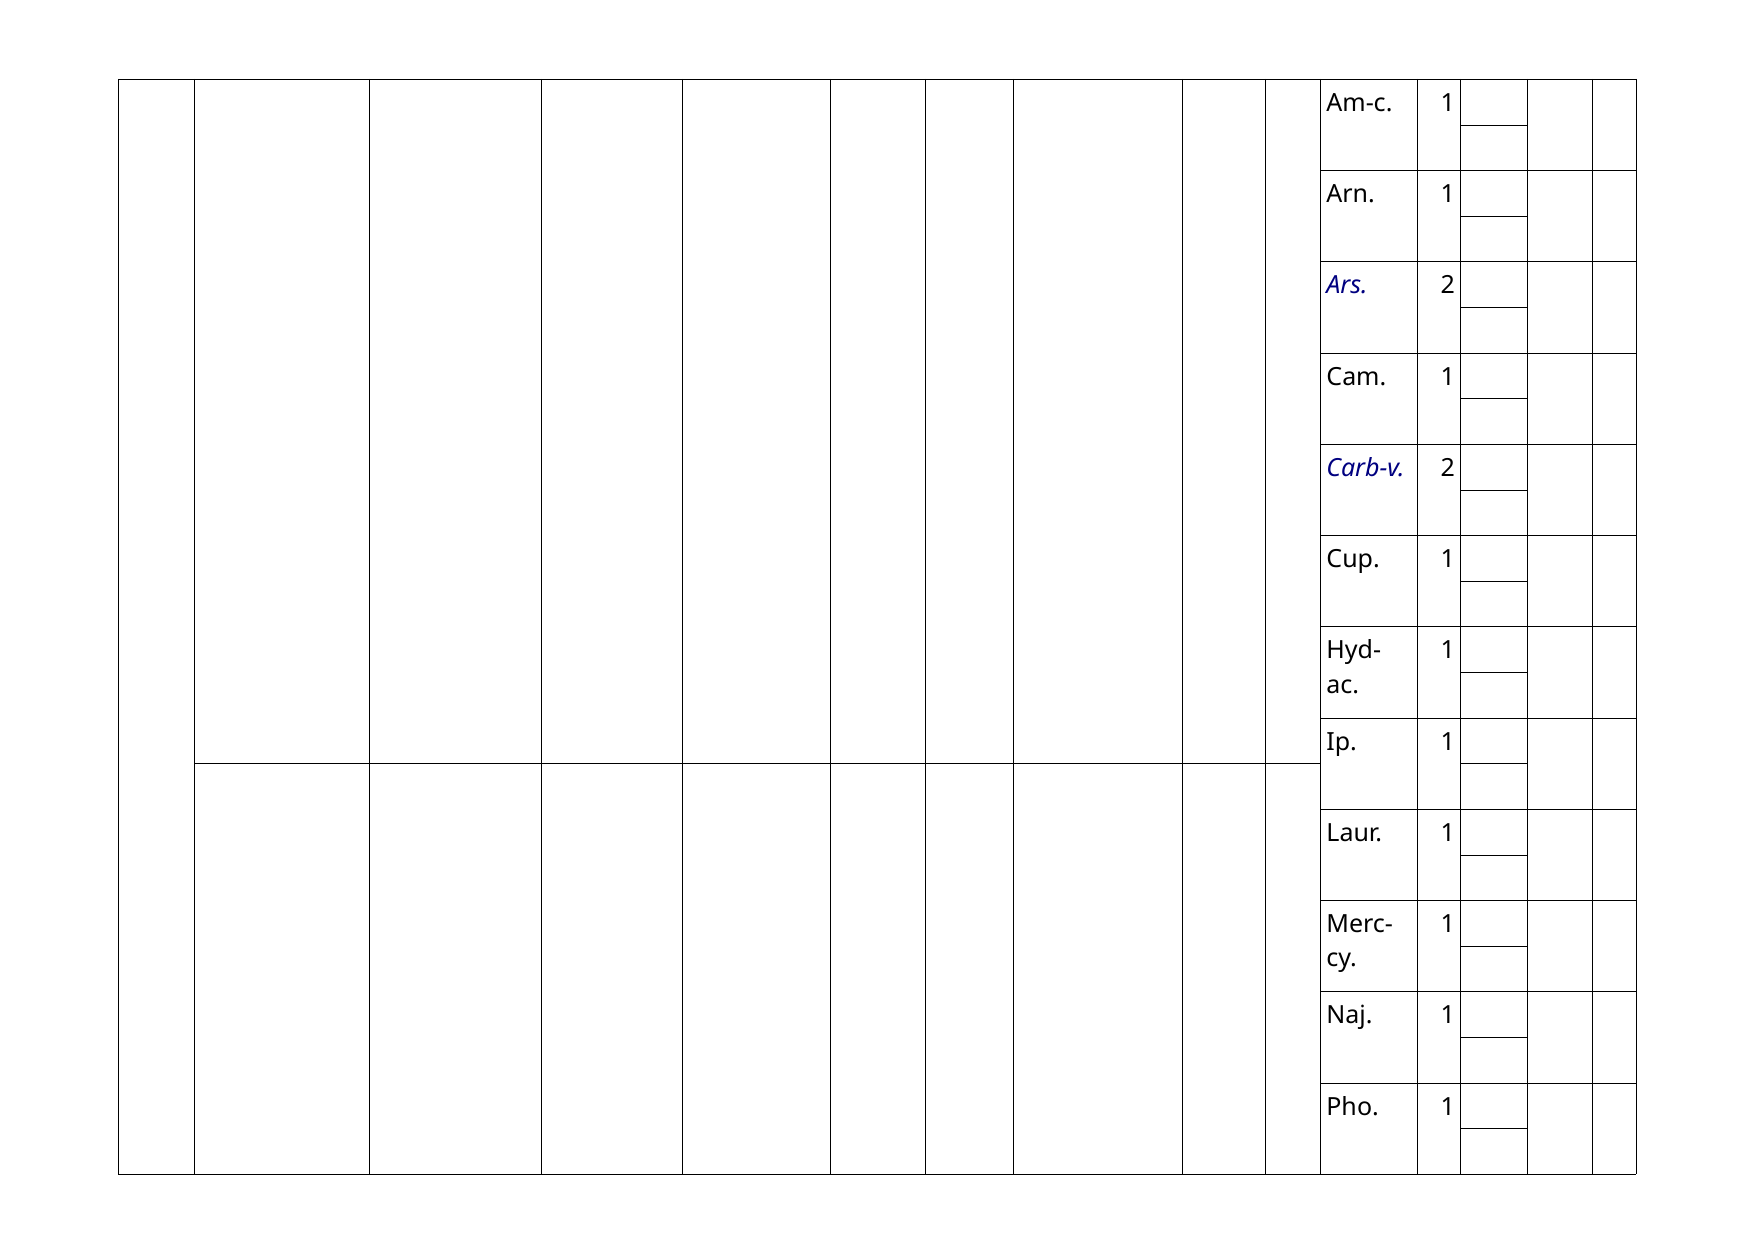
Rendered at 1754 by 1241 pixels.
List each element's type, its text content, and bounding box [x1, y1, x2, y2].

table_cell [1461, 1038, 1527, 1083]
table_cell [1593, 992, 1636, 1083]
table_cell [1461, 764, 1527, 809]
table_cell [1461, 856, 1527, 900]
table_cell [1461, 901, 1527, 946]
table_cell [683, 764, 830, 1174]
table_cell [1593, 80, 1636, 170]
table_cell [1461, 1084, 1527, 1128]
table_cell 1 [1418, 901, 1460, 991]
table_cell 1 [1418, 536, 1460, 626]
table_cell 1 [1418, 171, 1460, 261]
table_cell [1528, 627, 1592, 718]
table_cell [1461, 445, 1527, 489]
table_cell Cam. [1321, 354, 1417, 444]
table_cell [1461, 992, 1527, 1037]
table_cell 2 [1418, 262, 1460, 353]
table_cell Carb-v. [1321, 445, 1417, 535]
table_cell [1528, 1084, 1592, 1174]
table_cell [119, 80, 194, 1174]
table_cell [1461, 126, 1527, 170]
table_cell 1 [1418, 80, 1460, 170]
table_cell [1593, 536, 1636, 626]
table_cell [1014, 80, 1182, 763]
table_cell Laur. [1321, 810, 1417, 900]
table_cell [1461, 308, 1527, 353]
table_cell [1528, 992, 1592, 1083]
table_cell [370, 80, 541, 763]
table_cell [683, 80, 830, 763]
table_cell [1461, 673, 1527, 718]
table_cell [1461, 80, 1527, 124]
table_cell [1266, 764, 1320, 1174]
table_cell [1528, 262, 1592, 353]
table_cell [542, 764, 682, 1174]
table_cell Am-c. [1321, 80, 1417, 170]
table_cell 2 [1418, 445, 1460, 535]
table_cell [195, 764, 369, 1174]
table_cell [1528, 354, 1592, 444]
table_cell [1528, 810, 1592, 900]
table_cell [1528, 536, 1592, 626]
table_cell Ip. [1321, 719, 1417, 809]
table_cell [1461, 354, 1527, 398]
table_cell Naj. [1321, 992, 1417, 1083]
table_cell [1593, 262, 1636, 353]
table_cell [1593, 719, 1636, 809]
table_cell Ars. [1321, 262, 1417, 353]
table_cell Hyd-ac. [1321, 627, 1417, 718]
table_cell [1461, 627, 1527, 672]
table_cell Cup. [1321, 536, 1417, 626]
table_cell Arn. [1321, 171, 1417, 261]
table_cell 1 [1418, 992, 1460, 1083]
table_cell [1014, 764, 1182, 1174]
table_cell [1461, 719, 1527, 763]
table_cell [1461, 491, 1527, 535]
table_cell [1461, 399, 1527, 444]
table_cell [542, 80, 682, 763]
table_cell [1593, 627, 1636, 718]
table_cell 1 [1418, 354, 1460, 444]
table_cell [1593, 901, 1636, 991]
table_cell [1461, 947, 1527, 991]
table_cell [1528, 80, 1592, 170]
table_cell [1461, 582, 1527, 626]
table_cell [1593, 810, 1636, 900]
table_cell [1528, 719, 1592, 809]
table_cell [1461, 217, 1527, 261]
table_cell [926, 764, 1013, 1174]
table_cell [1461, 536, 1527, 581]
table_cell [831, 764, 925, 1174]
table_cell [370, 764, 541, 1174]
table_cell 1 [1418, 1084, 1460, 1174]
table_cell [831, 80, 925, 763]
table_cell Merc- cy. [1321, 901, 1417, 991]
table_cell [1461, 262, 1527, 307]
table_cell [1461, 171, 1527, 216]
table_cell [1593, 171, 1636, 261]
table_cell [1528, 171, 1592, 261]
table_cell 1 [1418, 627, 1460, 718]
table_cell [1593, 354, 1636, 444]
table_cell [926, 80, 1013, 763]
table_cell [1528, 901, 1592, 991]
table_cell [1266, 80, 1320, 763]
table_cell 1 [1418, 719, 1460, 809]
table_cell [195, 80, 369, 763]
table_cell [1593, 1084, 1636, 1174]
table_cell Pho. [1321, 1084, 1417, 1174]
table_cell 1 [1418, 810, 1460, 900]
table_cell [1183, 764, 1265, 1174]
table_cell [1461, 810, 1527, 854]
table_cell [1461, 1129, 1527, 1174]
table_cell [1183, 80, 1265, 763]
table_cell [1593, 445, 1636, 535]
table_cell [1528, 445, 1592, 535]
